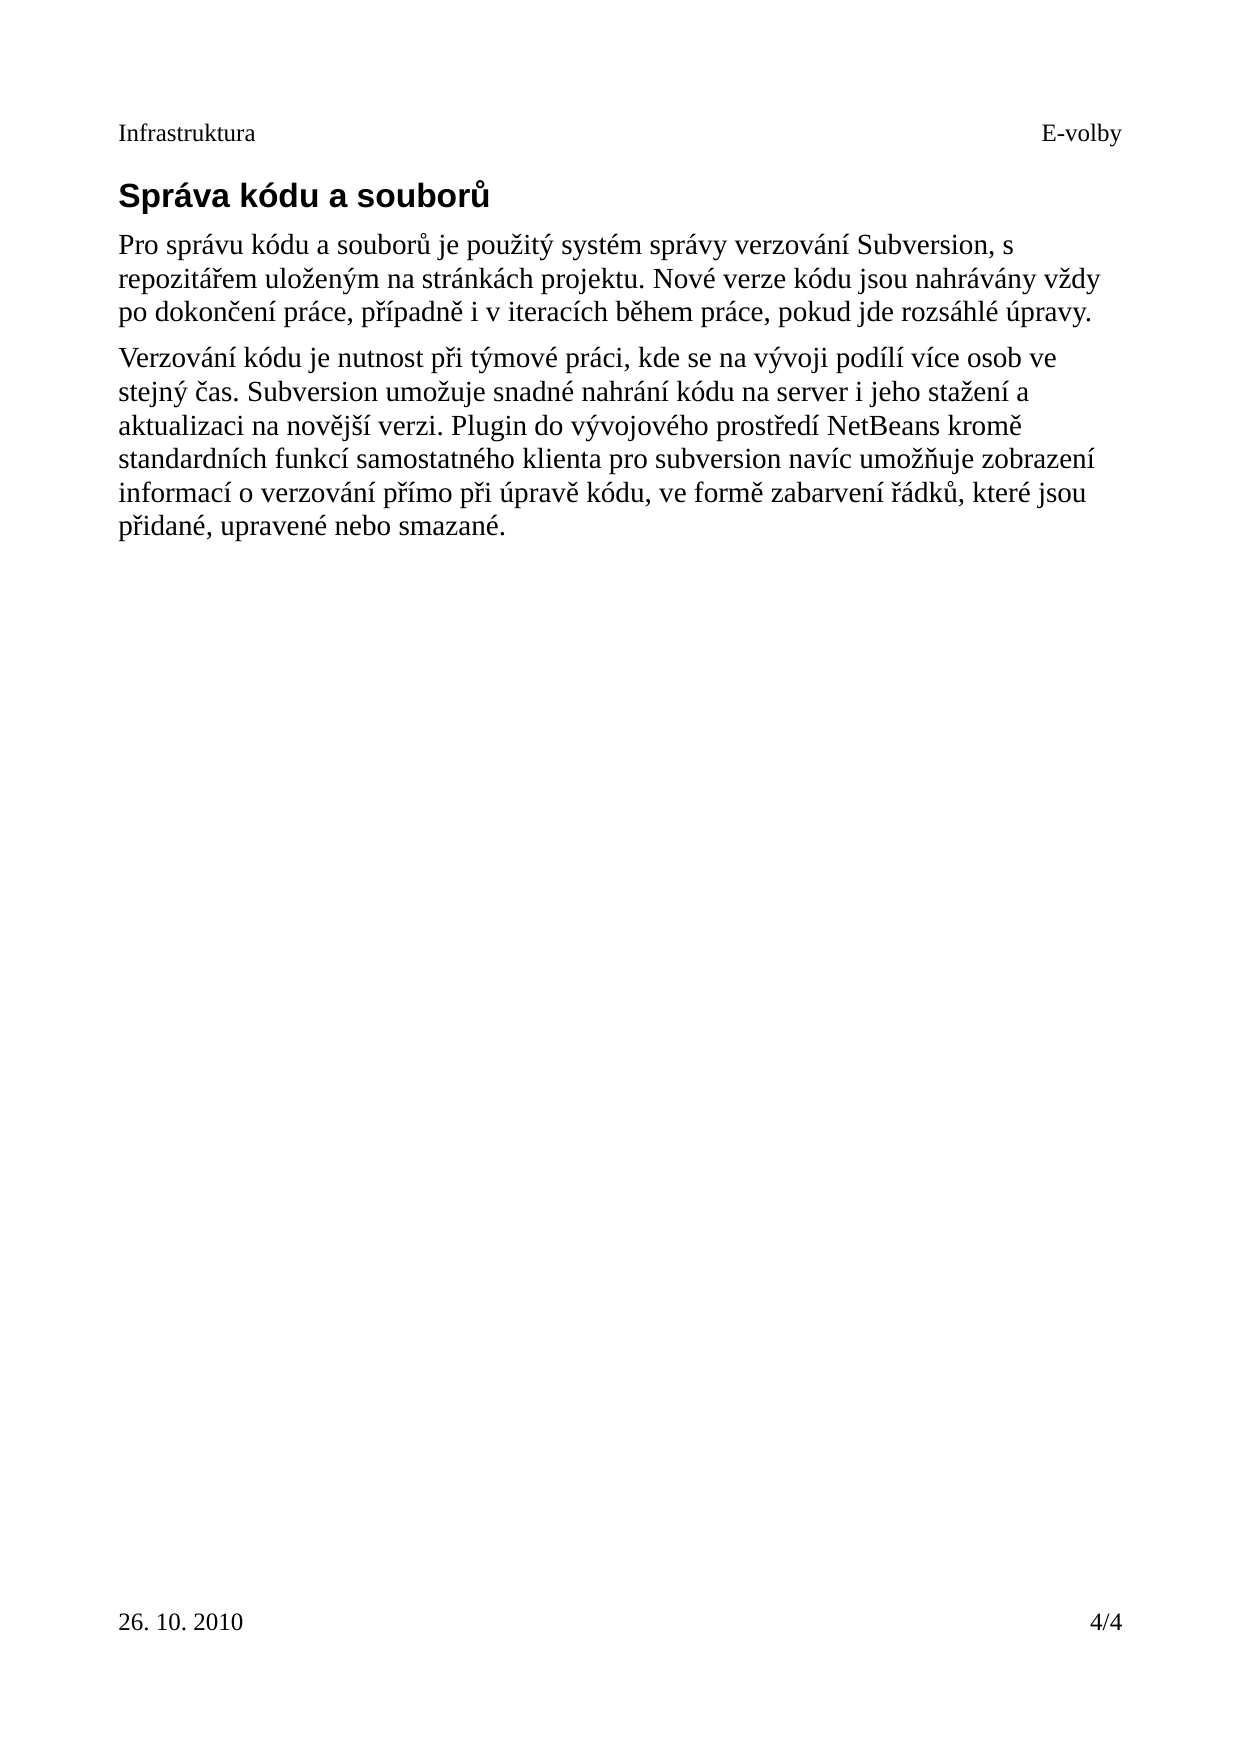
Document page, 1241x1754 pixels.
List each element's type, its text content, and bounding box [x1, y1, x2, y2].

text Verzování kódu je nutnost při týmové práci, kde se na vývoji podílí více osob ve stejný čas. Subversion umožuje snadné nahrání kódu na server i jeho stažení a aktualizaci na novější verzi. Plugin do vývojového prostředí NetBeans kromě standardních funkcí samostatného klienta pro subversion navíc umožňuje zobrazení informací o verzování přímo při úpravě kódu, ve formě zabarvení řádků, které jsou přidané, upravené nebo smazané. [118, 341, 1122, 542]
text Pro správu kódu a souborů je použitý systém správy verzování Subversion, s repozitářem uloženým na stránkách projektu. Nové verze kódu jsou nahrávány vždy po dokončení práce, případně i v iteracích během práce, pokud jde rozsáhlé úpravy. [118, 227, 1122, 328]
subtitle Správa kódu a souborů [118, 176, 1122, 215]
